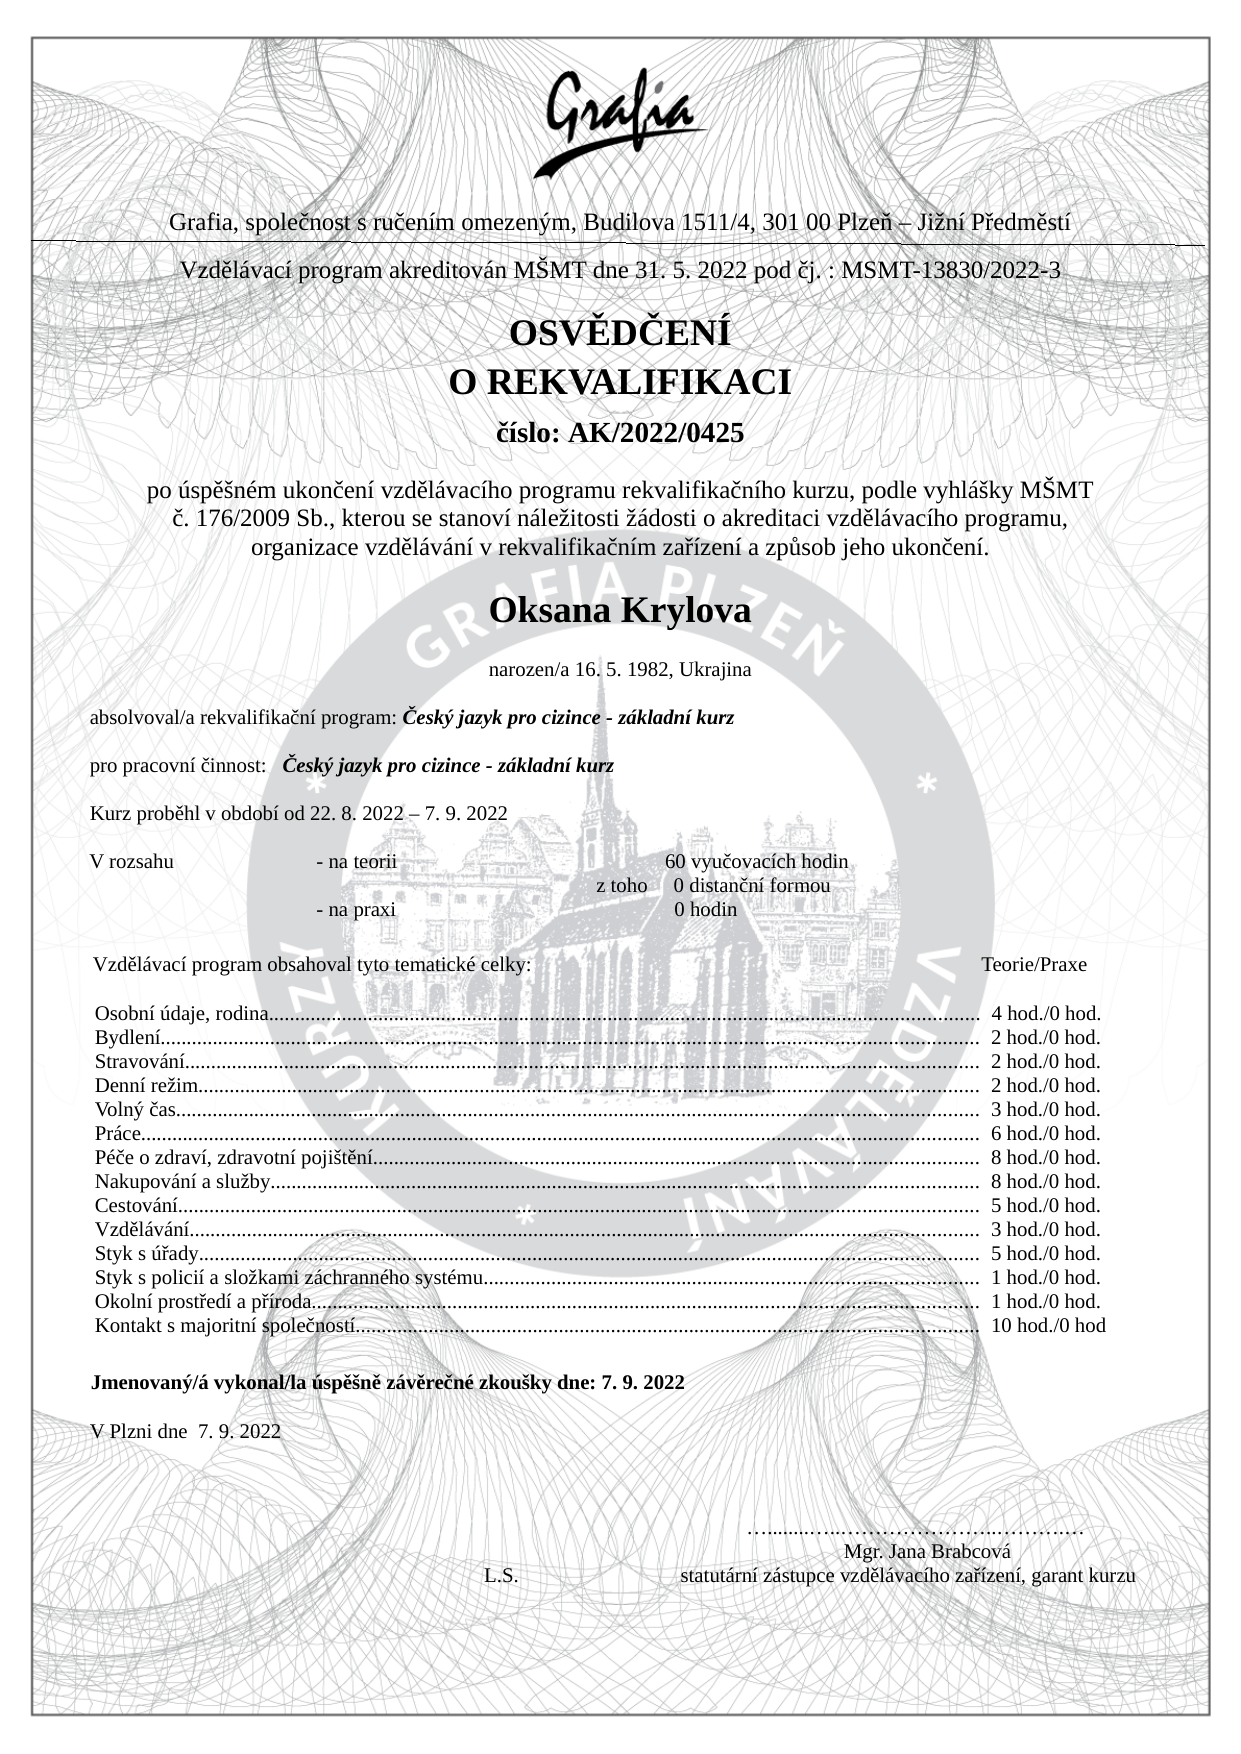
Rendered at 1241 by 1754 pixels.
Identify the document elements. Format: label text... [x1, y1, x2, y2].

text Kontakt s majoritní společností 10 hod./0 hod [94, 1313, 1240, 1337]
text - na praxi 0 hodin [0, 897, 1240, 921]
text L.S. statutární zástupce vzdělávacího zařízení, garant kurzu [0, 1563, 1240, 1587]
text Nakupování a služby 8 hod./0 hod. [94, 1169, 1240, 1193]
picture [0, 0, 1241, 1754]
text pro pracovní činnost: Český jazyk pro cizince - základní kurz [0, 753, 1240, 777]
text OSVĚDČENÍ [0, 310, 1240, 353]
text Kurz proběhl v období od 22. 8. 2022 – 7. 9. 2022 [0, 801, 1240, 825]
text Vzdělávací program obsahoval tyto tematické celky: Teorie/Praxe [0, 948, 1240, 977]
text V rozsahu - na teorii 60 vyučovacích hodin [0, 849, 1240, 873]
text z toho 0 distanční formou [0, 873, 1240, 897]
text Grafia, společnost s ručením omezeným, Budilova 1511/4, 301 00 Plzeň – Jižní Předměstí [0, 207, 1240, 236]
text Styk s policií a složkami záchranného systému 1 hod./0 hod. [94, 1265, 1240, 1289]
text Péče o zdraví, zdravotní pojištění 8 hod./0 hod. [94, 1145, 1240, 1169]
text narozen/a 16. 5. 1982, Ukrajina [0, 657, 1240, 681]
text …........…..…………………..……….… [0, 1515, 1240, 1539]
text po úspěšném ukončení vzdělávacího programu rekvalifikačního kurzu, podle vyhlášky MŠMT [0, 475, 1240, 503]
text Oksana Krylova [0, 587, 1240, 630]
text Jmenovaný/á vykonal/la úspěšně závěrečné zkoušky dne: 7. 9. 2022 [0, 1366, 1240, 1395]
text Bydlení 2 hod./0 hod. [94, 1025, 1240, 1049]
text Vzdělávání 3 hod./0 hod. [94, 1217, 1240, 1241]
text Styk s úřady 5 hod./0 hod. [94, 1241, 1240, 1265]
text O REKVALIFIKACI [0, 359, 1240, 402]
text číslo: AK/2022/0425 [0, 415, 1240, 448]
text Denní režim 2 hod./0 hod. [94, 1073, 1240, 1097]
text Okolní prostředí a příroda 1 hod./0 hod. [94, 1289, 1240, 1313]
text absolvoval/a rekvalifikační program: Český jazyk pro cizince - základní kurz [0, 705, 1240, 729]
text Mgr. Jana Brabcová [0, 1539, 1240, 1563]
text Osobní údaje, rodina 4 hod./0 hod. [94, 1001, 1240, 1025]
text Práce 6 hod./0 hod. [94, 1121, 1240, 1145]
text organizace vzdělávání v rekvalifikačním zařízení a způsob jeho ukončení. [0, 532, 1240, 561]
text Stravování 2 hod./0 hod. [94, 1049, 1240, 1073]
text Cestování 5 hod./0 hod. [94, 1193, 1240, 1217]
text č. 176/2009 Sb., kterou se stanoví náležitosti žádosti o akreditaci vzdělávacího programu, [0, 503, 1240, 532]
text Volný čas 3 hod./0 hod. [94, 1097, 1240, 1121]
text V Plzni dne 7. 9. 2022 [0, 1419, 1240, 1443]
text Vzdělávací program akreditován MŠMT dne 31. 5. 2022 pod čj. : MSMT-13830/2022-3 [0, 255, 1240, 284]
